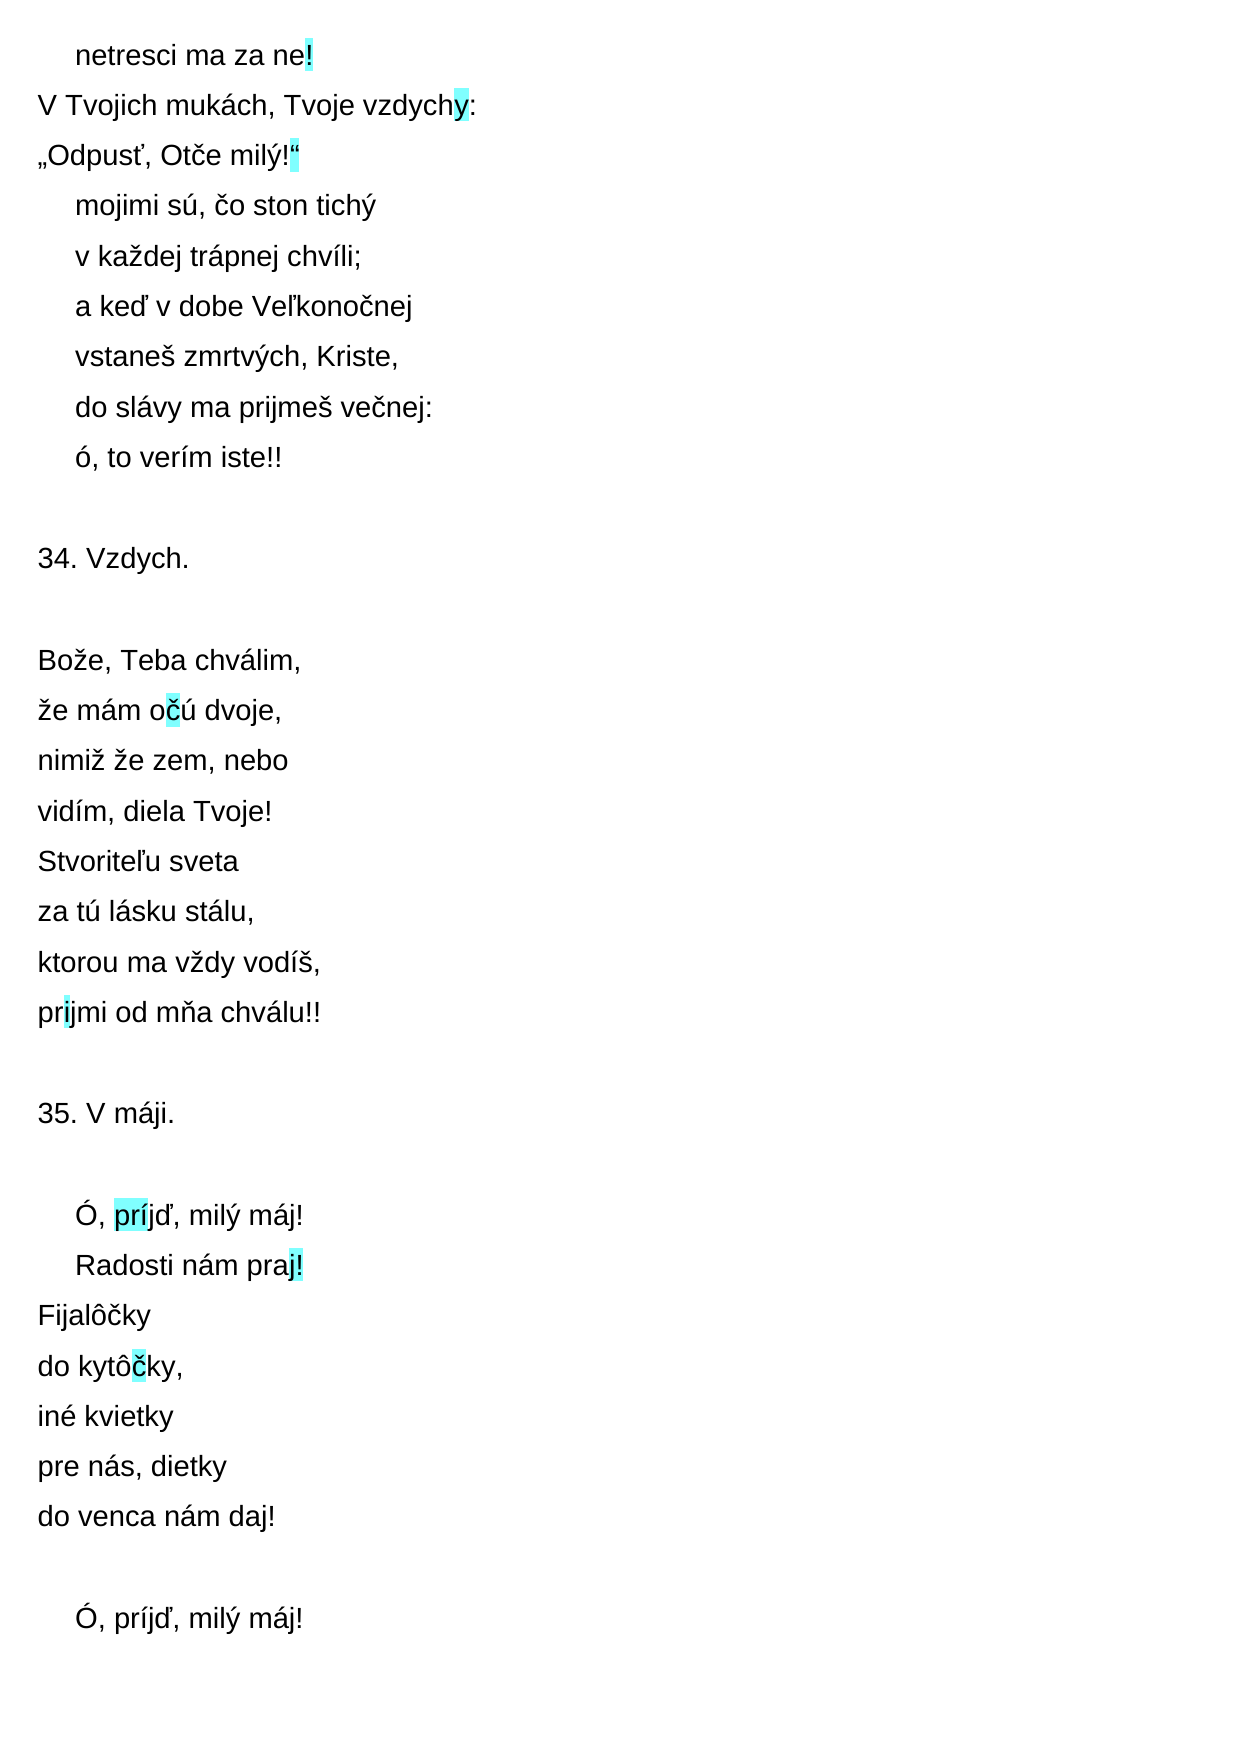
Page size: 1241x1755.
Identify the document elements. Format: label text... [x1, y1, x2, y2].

text a keď v dobe Veľkonočnej [37, 289, 1130, 323]
text mojimi sú, čo ston tichý [37, 188, 1130, 222]
text ktorou ma vždy vodíš, [37, 944, 1130, 978]
text prijmi od mňa chválu!! [37, 995, 1130, 1028]
text iné kvietky [37, 1399, 1130, 1432]
text V Tvojich mukách, Tvoje vzdychy: [37, 88, 1130, 121]
text ó, to verím iste!! [37, 440, 1130, 473]
text vstaneš zmrtvých, Kriste, [37, 339, 1130, 373]
text 34. Vzdych. [37, 541, 1130, 575]
text do slávy ma prijmeš večnej: [37, 390, 1130, 423]
text Fijalôčky [37, 1298, 1130, 1332]
text vidím, diela Tvoje! [37, 794, 1130, 827]
text nimiž že zem, nebo [37, 743, 1130, 777]
text do kytôčky, [37, 1348, 1130, 1382]
text Radosti nám praj! [37, 1248, 1130, 1281]
text Ó, príjď, milý máj! [37, 1601, 1130, 1634]
text pre nás, dietky [37, 1449, 1130, 1483]
text Ó, príjď, milý máj! [37, 1198, 1130, 1231]
text do venca nám daj! [37, 1499, 1130, 1533]
text 35. V máji. [37, 1096, 1130, 1130]
text Bože, Teba chválim, [37, 643, 1130, 676]
text v každej trápnej chvíli; [37, 239, 1130, 272]
text Stvoriteľu sveta [37, 844, 1130, 877]
text netresci ma za ne! [37, 37, 1130, 71]
text že mám očú dvoje, [37, 693, 1130, 727]
text za tú lásku stálu, [37, 894, 1130, 928]
text „Odpusť, Otče milý!“ [37, 138, 1130, 172]
